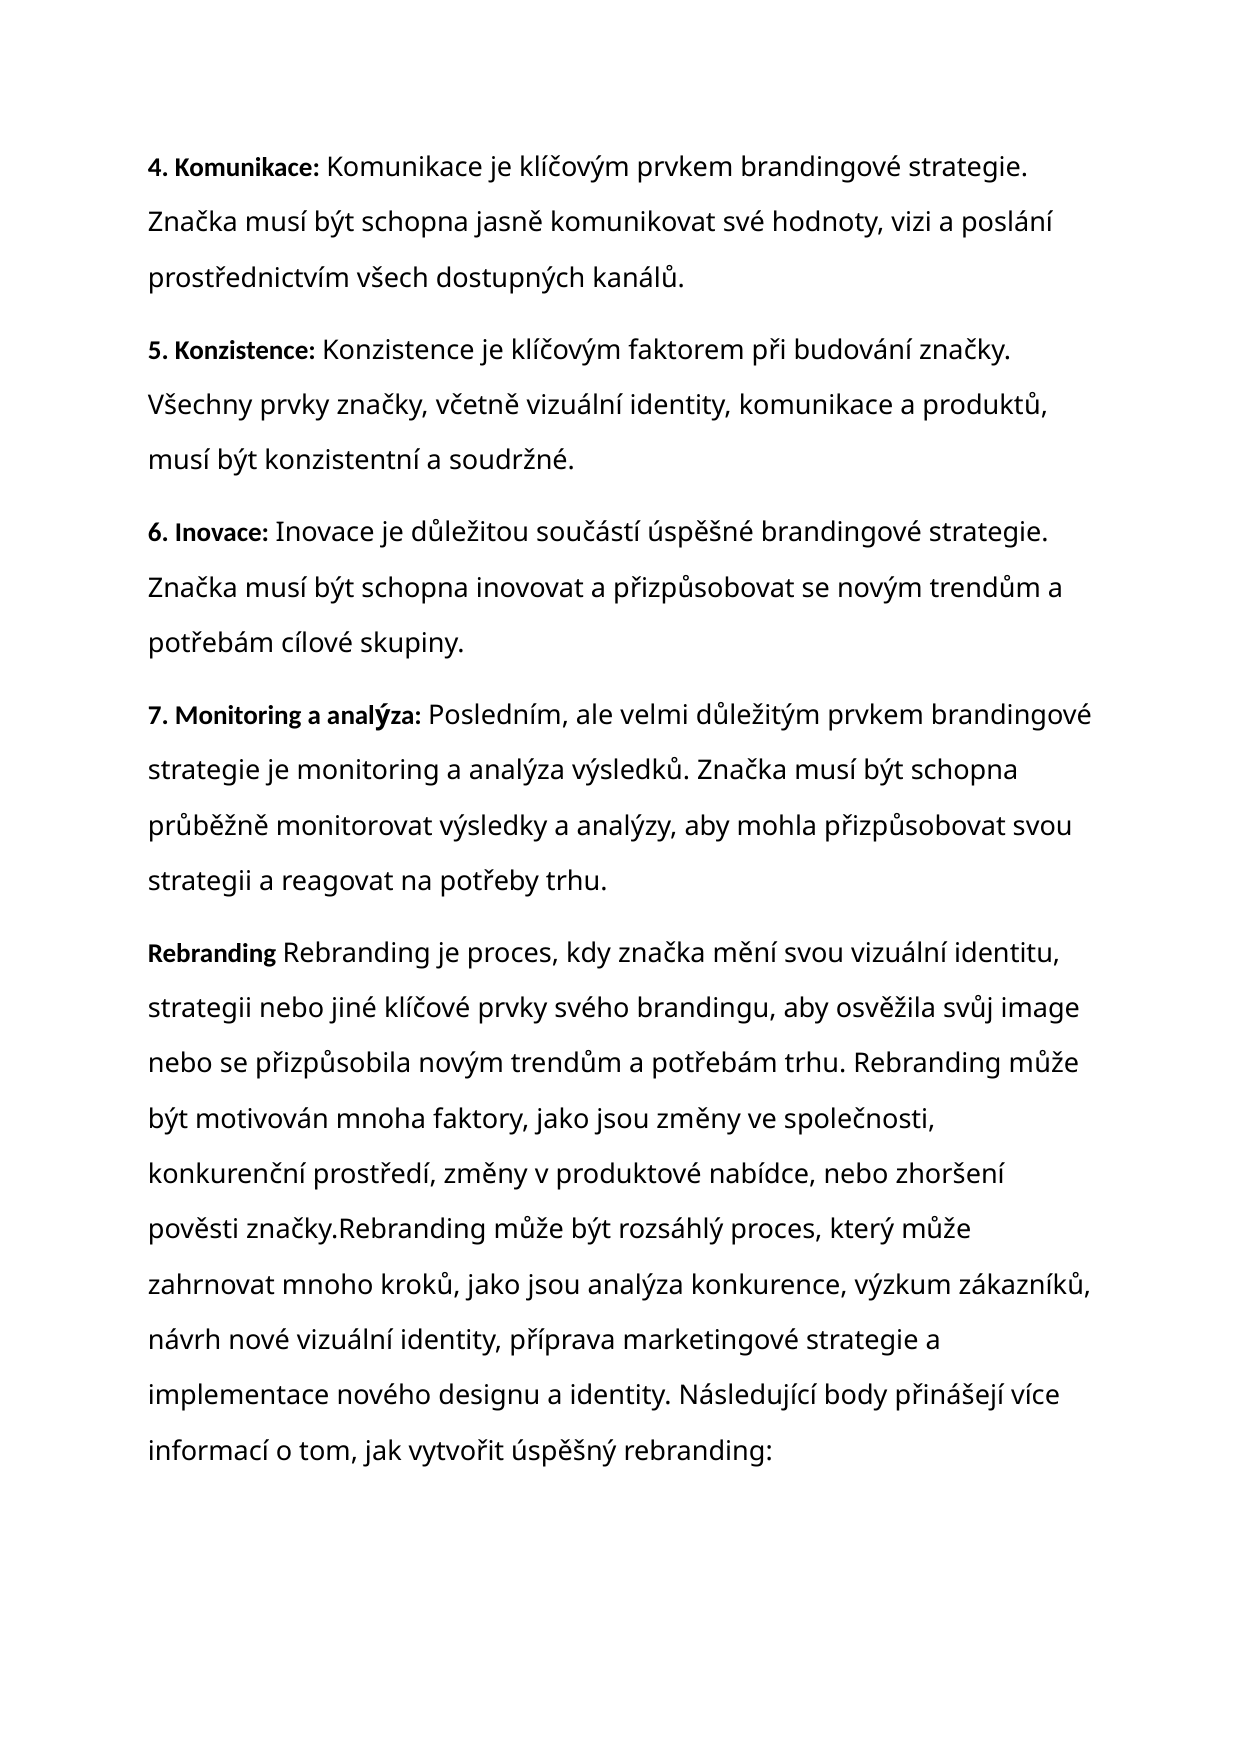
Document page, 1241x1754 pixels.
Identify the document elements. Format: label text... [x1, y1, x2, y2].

text 7. Monitoring a analýza: Posledním, ale velmi důležitým prvkem brandingové strategie je monitoring a analýza výsledků. Značka musí být schopna průběžně monitorovat výsledky a analýzy, aby mohla přizpůsobovat svou strategii a reagovat na potřeby trhu. [148, 695, 1093, 898]
text 4. Komunikace: Komunikace je klíčovým prvkem brandingové strategie. Značka musí být schopna jasně komunikovat své hodnoty, vizi a poslání prostřednictvím všech dostupných kanálů. [148, 148, 1093, 295]
text 5. Konzistence: Konzistence je klíčovým faktorem při budování značky. Všechny prvky značky, včetně vizuální identity, komunikace a produktů, musí být konzistentní a soudržné. [148, 330, 1093, 478]
text Rebranding Rebranding je proces, kdy značka mění svou vizuální identitu, strategii nebo jiné klíčové prvky svého brandingu, aby osvěžila svůj image nebo se přizpůsobila novým trendům a potřebám trhu. Rebranding může být motivován mnoha faktory, jako jsou změny ve společnosti, konkurenční prostředí, změny v produktové nabídce, nebo zhoršení pověsti značky.Rebranding může být rozsáhlý proces, který může zahrnovat mnoho kroků, jako jsou analýza konkurence, výzkum zákazníků, návrh nové vizuální identity, příprava marketingové strategie a implementace nového designu a identity. Následující body přinášejí více informací o tom, jak vytvořit úspěšný rebranding: [148, 933, 1093, 1468]
text 6. Inovace: Inovace je důležitou součástí úspěšné brandingové strategie. Značka musí být schopna inovovat a přizpůsobovat se novým trendům a potřebám cílové skupiny. [148, 513, 1093, 660]
